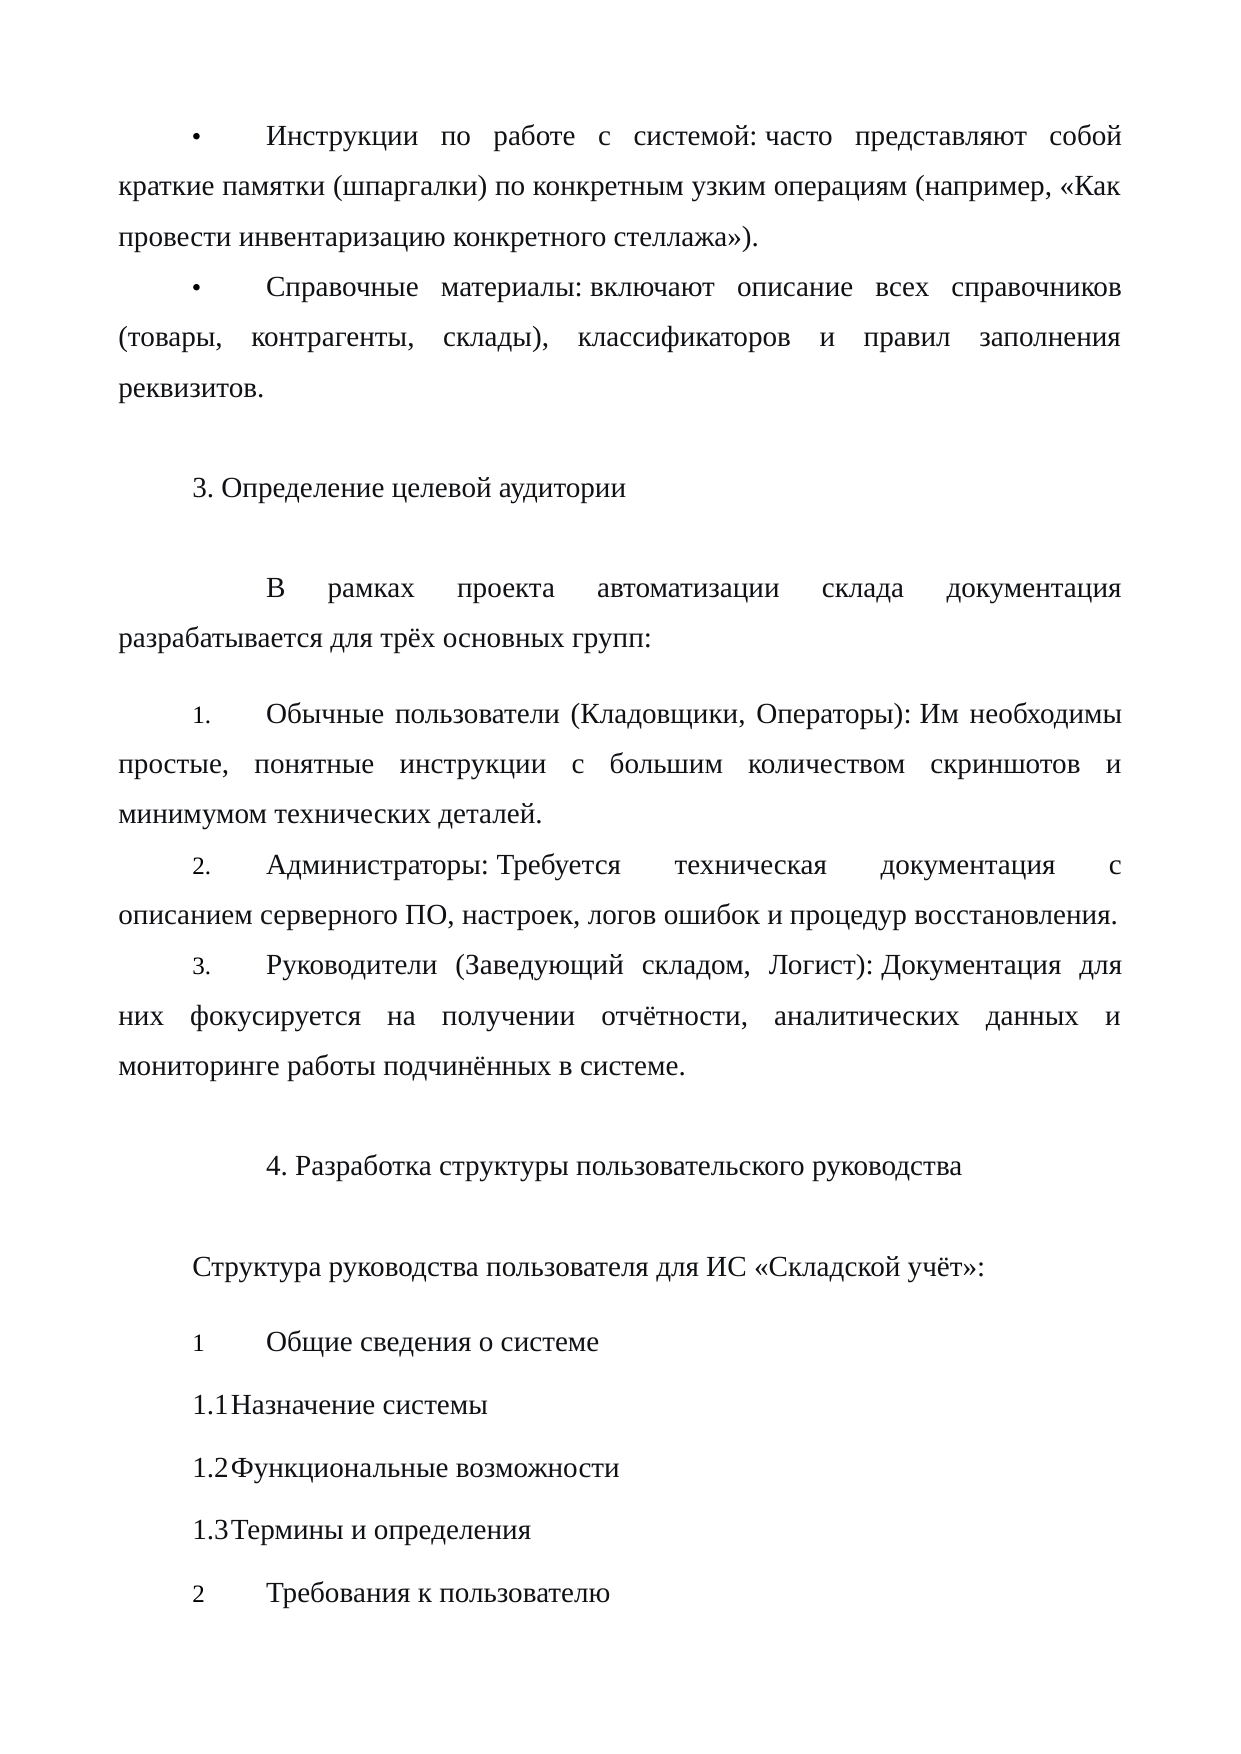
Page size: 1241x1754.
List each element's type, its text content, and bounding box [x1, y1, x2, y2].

list Функциональные возможности [118, 1450, 1122, 1483]
subtitle 3. Определение целевой аудитории [118, 470, 1122, 503]
list Справочные материалы: включают описание всех справочников (товары, контрагенты, склады), классификаторов и правил заполнения реквизитов. [118, 269, 1122, 403]
list Инструкции по работе с системой: часто представляют собой краткие памятки (шпаргалки) по конкретным узким операциям (например, «Как провести инвентаризацию конкретного стеллажа»). [118, 118, 1122, 252]
list Назначение системы [118, 1387, 1122, 1420]
text Структура руководства пользователя для ИС «Складской учёт»: [118, 1249, 1122, 1282]
text В рамках проекта автоматизации склада документация разрабатывается для трёх основных групп: [118, 570, 1122, 654]
list Общие сведения о системе [118, 1324, 1122, 1358]
list Требования к пользователю [118, 1575, 1122, 1609]
subtitle 4. Разработка структуры пользовательского руководства [118, 1148, 1122, 1182]
list Администраторы: Требуется техническая документация с описанием серверного ПО, настроек, логов ошибок и процедур восстановления. [118, 847, 1122, 931]
list Обычные пользователи (Кладовщики, Операторы): Им необходимы простые, понятные инструкции с большим количеством скриншотов и минимумом технических деталей. [118, 696, 1122, 830]
list Руководители (Заведующий складом, Логист): Документация для них фокусируется на получении отчётности, аналитических данных и мониторинге работы подчинённых в системе. [118, 947, 1122, 1082]
list Термины и определения [118, 1512, 1122, 1546]
